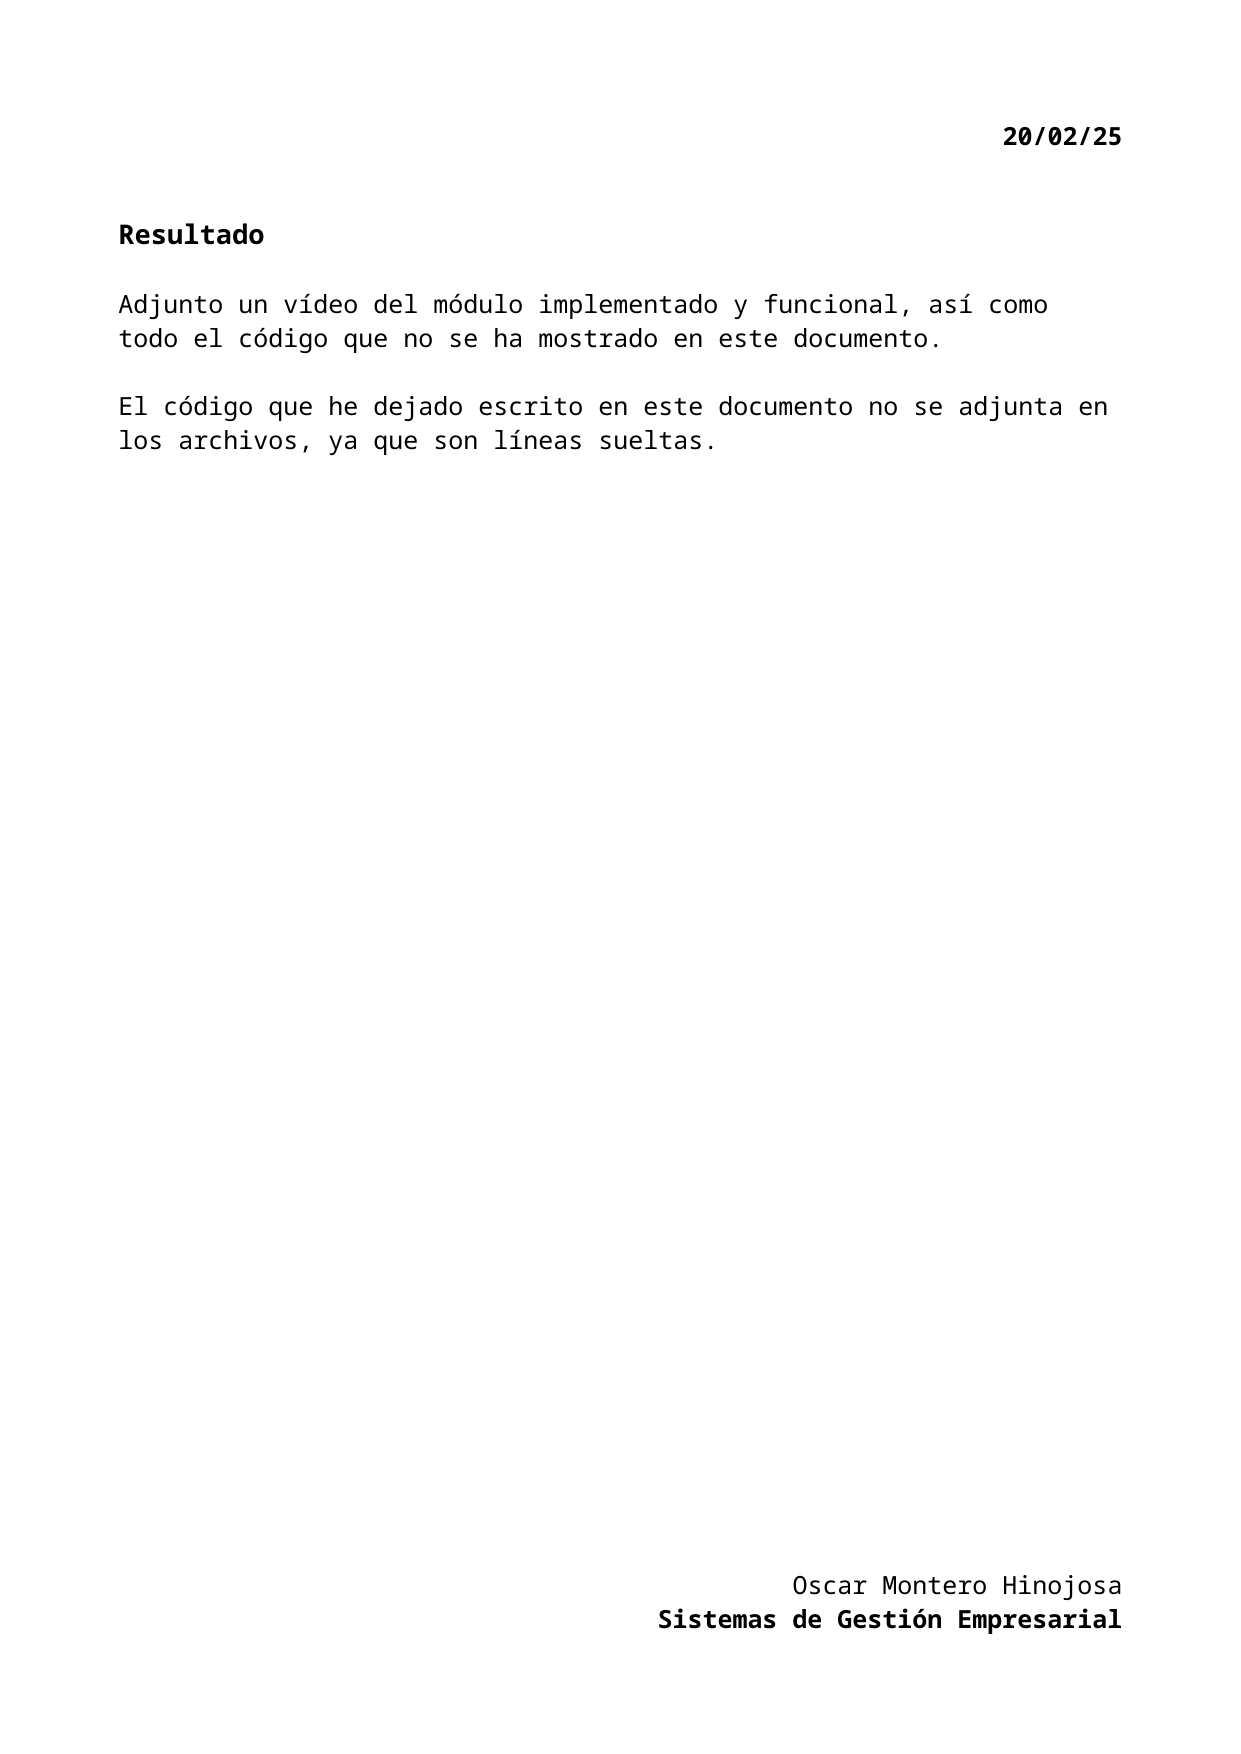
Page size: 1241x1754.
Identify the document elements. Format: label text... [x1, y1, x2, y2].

text El código que he dejado escrito en este documento no se adjunta en los archivos, ya que son líneas sueltas. [118, 389, 1122, 457]
text Adjunto un vídeo del módulo implementado y funcional, así como todo el código que no se ha mostrado en este documento. [118, 287, 1122, 355]
text Resultado [118, 216, 1122, 253]
